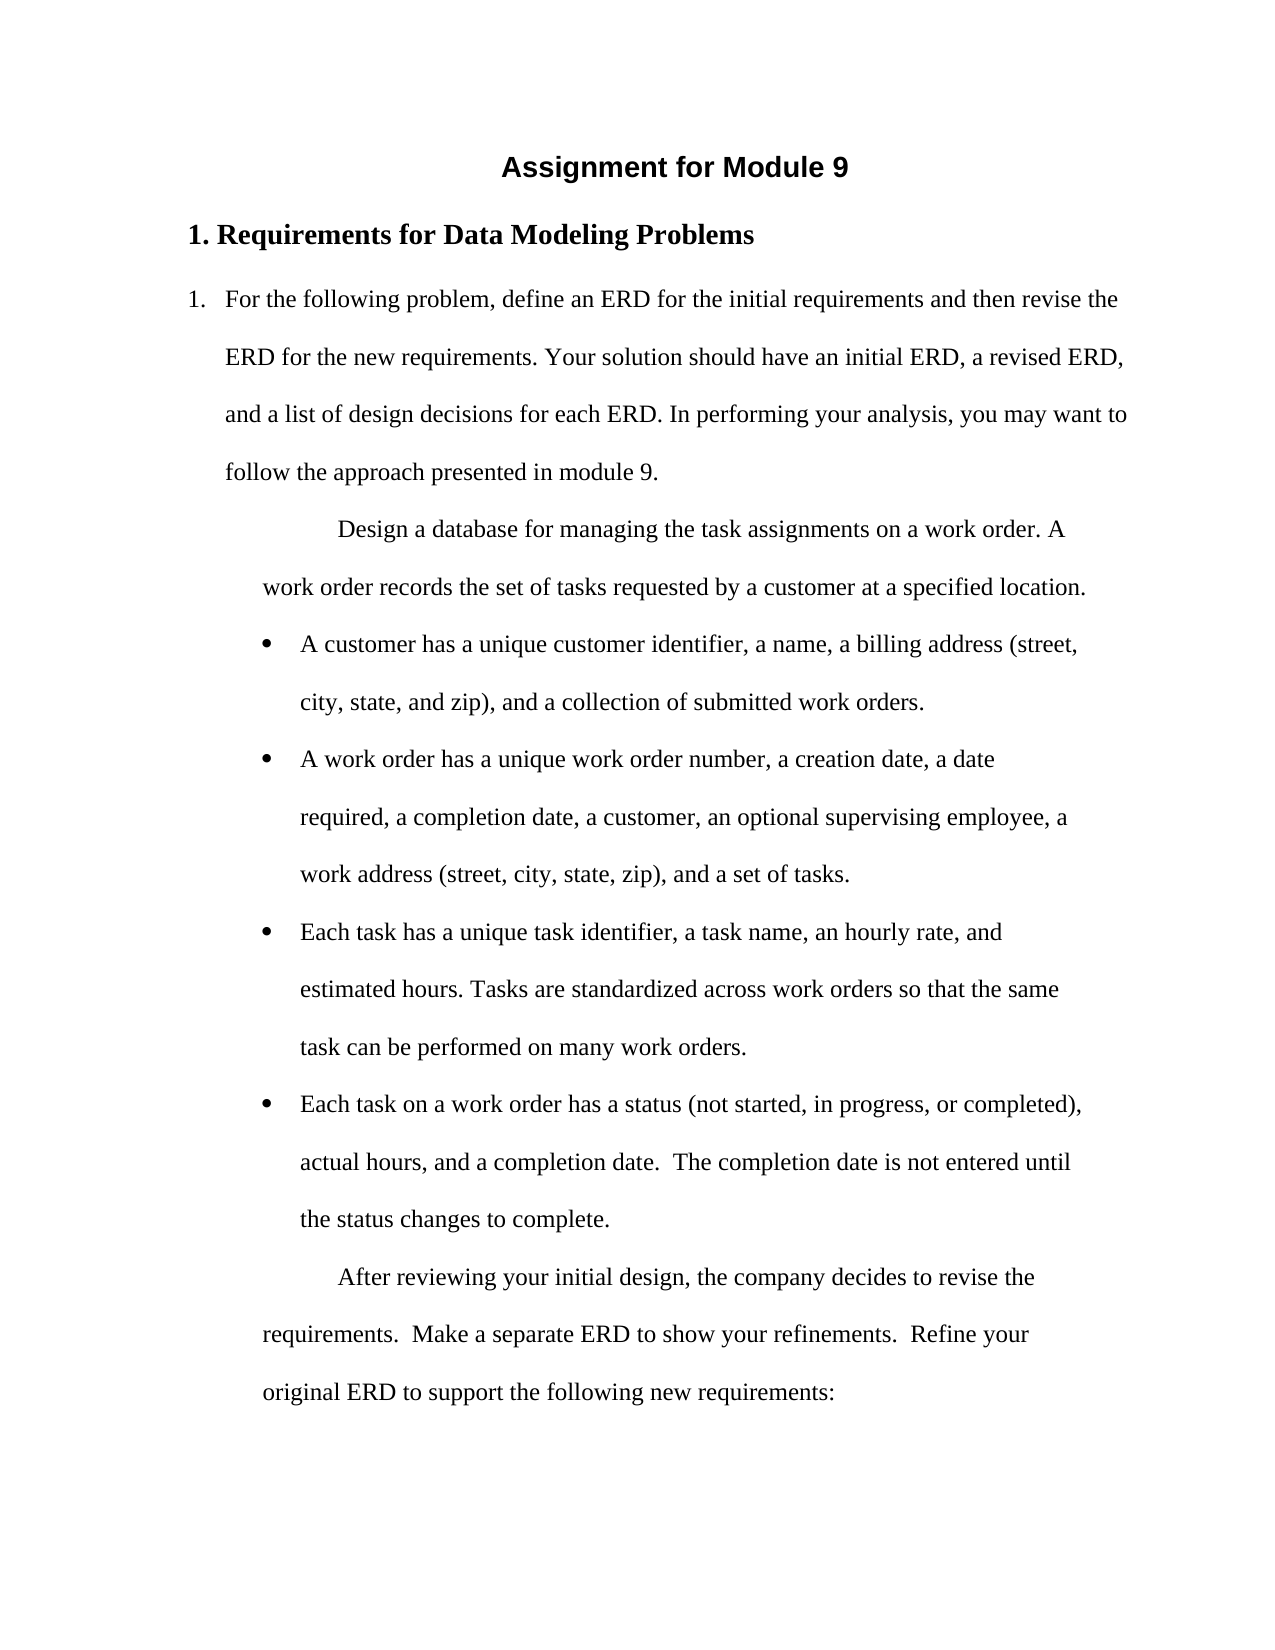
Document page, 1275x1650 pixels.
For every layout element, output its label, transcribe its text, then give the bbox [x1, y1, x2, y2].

subtitle Assignment for Module 9 [187, 150, 1162, 183]
list A customer has a unique customer identifier, a name, a billing address (street, city, state, and zip), and a collection of submitted work orders. [262, 629, 1087, 715]
list A work order has a unique work order number, a creation date, a date required, a completion date, a customer, an optional supervising employee, a work address (street, city, state, zip), and a set of tasks. [262, 744, 1087, 888]
list For the following problem, define an ERD for the initial requirements and then revise the ERD for the new requirements. Your solution should have an initial ERD, a revised ERD, and a list of design decisions for each ERD. In performing your analysis, you may want to follow the approach presented in module 9. [187, 284, 1162, 485]
text 1. Requirements for Data Modeling Problems [187, 217, 1162, 251]
text Design a database for managing the task assignments on a work order. A work order records the set of tasks requested by a customer at a specified location. [262, 514, 1087, 600]
text After reviewing your initial design, the company decides to revise the requirements. Make a separate ERD to show your refinements. Refine your original ERD to support the following new requirements: [262, 1262, 1087, 1405]
list Each task on a work order has a status (not started, in progress, or completed), actual hours, and a completion date. The completion date is not entered until the status changes to complete. [262, 1089, 1087, 1233]
list Each task has a unique task identifier, a task name, an hourly rate, and estimated hours. Tasks are standardized across work orders so that the same task can be performed on many work orders. [262, 917, 1087, 1060]
